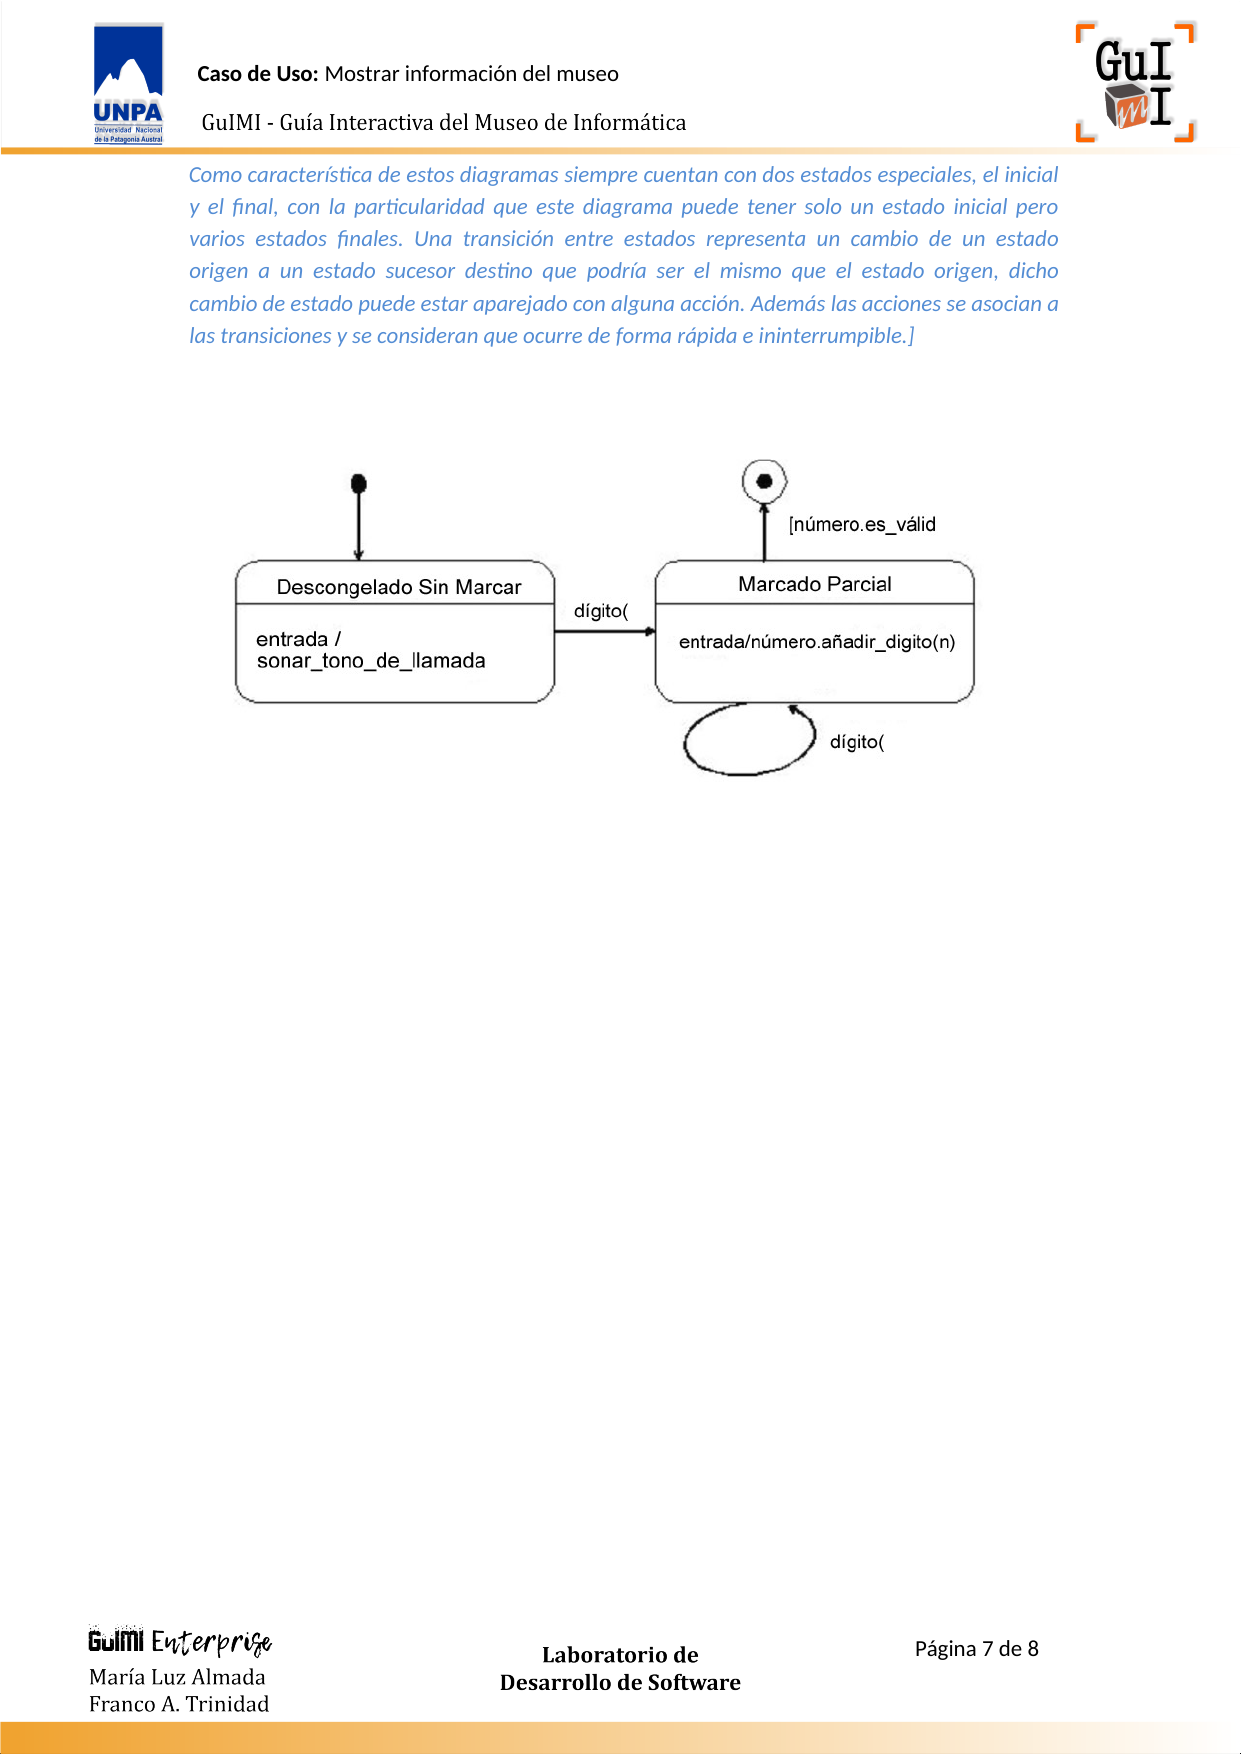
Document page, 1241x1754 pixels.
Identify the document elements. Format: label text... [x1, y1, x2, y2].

picture [0, 0, 1241, 155]
picture [0, 1613, 1241, 1754]
picture [193, 436, 1012, 796]
text Como característica de estos diagramas siempre cuentan con dos estados especiales, el inicial y el final, con la particularidad que este diagrama puede tener solo un estado inicial pero varios estados finales. Una transición entre estados representa un cambio de un estado origen a un estado sucesor destino que podría ser el mismo que el estado origen, dicho cambio de estado puede estar aparejado con alguna acción. Además las acciones se asocian a las transiciones y se consideran que ocurre de forma rápida e ininterrumpible.] [188, 160, 1063, 349]
